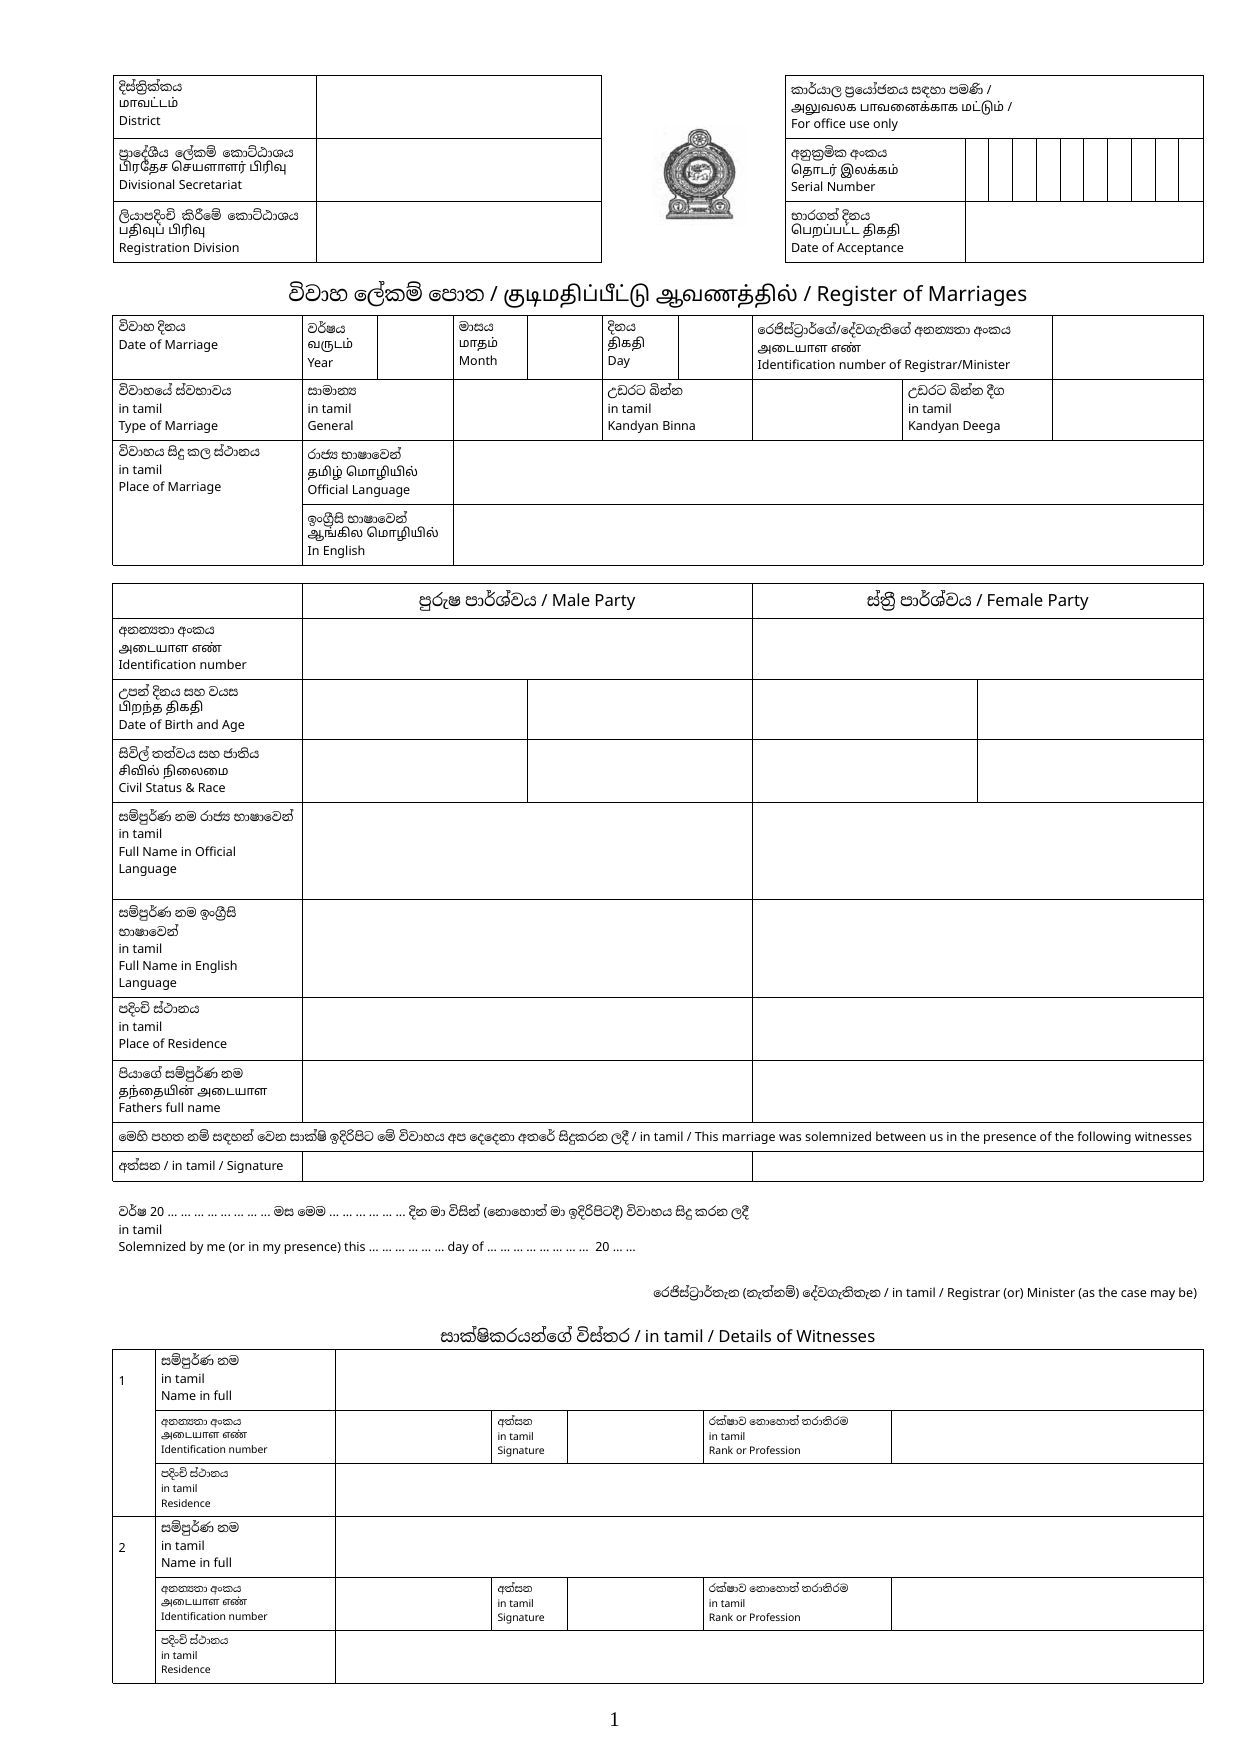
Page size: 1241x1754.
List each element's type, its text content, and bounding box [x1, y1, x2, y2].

table_cell [317, 139, 601, 201]
table_cell අනුක්‍රමික අංකය தொடர் இலக்கம் Serial Number [786, 139, 965, 201]
table_cell [753, 1061, 1203, 1122]
text සාක්ෂිකරයන්ගේ විස්තර / in tamil / Details of Witnesses [112, 1325, 1203, 1349]
table_cell [303, 998, 752, 1059]
table_header 1 [113, 1350, 155, 1516]
table_cell [966, 202, 1203, 262]
table_cell පදිංචි ස්ථානය in tamil Place of Residence [113, 998, 302, 1059]
table_cell පදිංචි ස්ථානය in tamil Residence [156, 1464, 335, 1516]
table_cell [1061, 139, 1083, 201]
table_cell උඩරට බින්න in tamil Kandyan Binna [603, 380, 752, 440]
table_cell [753, 900, 1203, 997]
table_cell රෙජිස්ට්‍රාර්තැන (නැත්නම්) දේවගැතිතැන / in tamil / Registrar (or) Minister (as the case may be) [113, 1279, 1203, 1325]
table_cell [454, 441, 1203, 504]
table_cell [753, 1152, 1203, 1181]
table_cell [1084, 139, 1107, 201]
table_header දිස්ත්‍රික්කය மாவட்டம் District [114, 76, 316, 138]
table_cell අනන්‍යතා අංකය அடையாள எண் Identification number [156, 1578, 335, 1630]
table_cell [303, 1152, 752, 1181]
table_cell අනන්‍යතා අංකය அடையாள எண் Identification number [113, 619, 302, 679]
table_header [1053, 316, 1203, 379]
table_header රෙජිස්ට්‍රාර්ගේ/දේවගැතිගේ අනන්‍යතා අංකය அடையாள எண் Identification number of Registrar/Minister [753, 316, 1052, 379]
table_header මාසය மாதம் Month [454, 316, 527, 379]
table_cell [1053, 380, 1203, 440]
table_header [528, 316, 602, 379]
table_cell [1156, 139, 1178, 201]
table_header දිනය திகதி Day [603, 316, 678, 379]
picture [651, 125, 746, 226]
table_header සම්පුර්ණ නම in tamil Name in full [156, 1350, 335, 1410]
table_cell [753, 619, 1203, 679]
table_cell [602, 201, 785, 262]
table_cell [303, 619, 752, 679]
table_header [113, 584, 302, 618]
table_cell රක්ෂාව නොහොත් තරාතිරම in tamil Rank or Profession [704, 1578, 891, 1630]
table_header [679, 316, 752, 379]
table_cell මෙහි පහත නම් සඳහන් වෙන සාක්ෂි ඉදිරිපිට මේ විවාහය අප දෙදෙනා අතරේ සිදුකරන ලදී / in tamil / This marriage was solemnized between us in the presence of the following witnesses [113, 1123, 1203, 1151]
table_header [602, 75, 785, 138]
table_cell [336, 1411, 491, 1463]
table_cell [753, 803, 1203, 899]
table_cell අත්සන in tamil Signature [492, 1411, 567, 1463]
table_cell ලියාපදිංචි කිරීමේ කොට්ඨාශය பதிவுப் பிரிவு Registration Division [114, 202, 316, 262]
table_cell [1037, 139, 1060, 201]
table_cell උපන් දිනය සහ වයස பிறந்த திகதி Date of Birth and Age [113, 680, 302, 739]
table_cell [336, 1578, 491, 1630]
table_cell [753, 680, 977, 739]
table_cell [568, 1411, 703, 1463]
table_cell [528, 740, 752, 802]
table_cell පියාගේ සම්පුර්ණ නම தந்தையின் அடையாள Fathers full name [113, 1061, 302, 1122]
table_cell විවාහය සිදු කල ස්ථානය in tamil Place of Marriage [113, 441, 302, 565]
table_cell [1132, 139, 1155, 201]
table_cell [978, 680, 1203, 739]
table_cell [989, 139, 1012, 201]
table_header ස්ත්‍රී පාර්ශ්වය / Female Party [753, 584, 1203, 618]
text විවාහ ලේකම් පොත / குடிமதிப்பீட்டு ஆவணத்தில் / Register of Marriages [112, 279, 1203, 309]
table_cell [528, 680, 752, 739]
table_cell [336, 1631, 1203, 1683]
table_cell [892, 1411, 1203, 1463]
table_header [336, 1350, 1203, 1410]
table_cell [303, 1061, 752, 1122]
table_cell සම්පුර්ණ නම in tamil Name in full [156, 1517, 335, 1577]
table_cell ප්‍රාදේශීය ලේකම් කොට්ඨාශය பிரதேச செயளாளர் பிரிவு Divisional Secretariat [114, 139, 316, 201]
table_cell [317, 202, 601, 262]
table_cell භාරගත් දිනය பெறப்பட்ட திகதி Date of Acceptance [786, 202, 965, 262]
table_cell [746, 138, 785, 201]
table_cell [753, 998, 1203, 1059]
table_cell [978, 740, 1203, 802]
table_cell විවාහයේ ස්වභාවය in tamil Type of Marriage [113, 380, 302, 440]
table_cell රක්ෂාව නොහොත් තරාතිරම in tamil Rank or Profession [704, 1411, 891, 1463]
table_header වර්ෂය வருடம் Year [303, 316, 377, 379]
table_cell [602, 138, 651, 201]
table_cell [303, 803, 752, 899]
table_cell සම්පුර්ණ නම ඉංග්‍රීසි භාෂාවෙන් in tamil Full Name in English Language [113, 900, 302, 997]
table_cell [303, 740, 527, 802]
table_header විවාහ දිනය Date of Marriage [113, 316, 302, 379]
table_cell 2 [113, 1517, 155, 1683]
table_cell සාමාන්‍ය in tamil General [303, 380, 453, 440]
table_cell [1179, 139, 1203, 201]
table_cell [966, 139, 988, 201]
table_cell වර්ෂ 20 ... ... ... ... ... ... ... ... මස මෙම ... ... ... ... ... ... දින මා විසින් (නොහොත් මා ඉදිරිපිටදී) විවාහය සිදු කරන ලදී in tamil Solemnized by me (or in my presence) this … … … … … … day of … … … … … … … … 20 … … [113, 1182, 1203, 1278]
table_cell [303, 680, 527, 739]
table_cell [1013, 139, 1036, 201]
table_header [378, 316, 453, 379]
table_cell උඩරට බින්න දීග in tamil Kandyan Deega [903, 380, 1052, 440]
table_cell සම්පුර්ණ නම රාජ්‍ය භාෂාවෙන් in tamil Full Name in Official Language [113, 803, 302, 899]
table_cell අනන්‍යතා අංකය அடையாள எண் Identification number [156, 1411, 335, 1463]
table_header පුරුෂ පාර්ශ්වය / Male Party [303, 584, 752, 618]
table_cell [568, 1578, 703, 1630]
table_cell සිවිල් තත්වය සහ ජාතිය சிவில் நிலைமை Civil Status & Race [113, 740, 302, 802]
table_cell [753, 380, 902, 440]
table_cell [454, 380, 602, 440]
table_cell [336, 1464, 1203, 1516]
table_cell [303, 900, 752, 997]
table_cell රාජ්‍ය භාෂාවෙන් தமிழ் மொழியில் Official Language [303, 441, 453, 504]
table_cell ඉංග්‍රීසි භාෂාවෙන් ஆங்கில மொழியில் In English [303, 505, 453, 565]
table_cell [336, 1517, 1203, 1577]
table_cell [753, 740, 977, 802]
table_cell අත්සන in tamil Signature [492, 1578, 567, 1630]
table_cell පදිංචි ස්ථානය in tamil Residence [156, 1631, 335, 1683]
table_header [317, 76, 601, 138]
table_cell [454, 505, 1203, 565]
table_cell අත්සන / in tamil / Signature [113, 1152, 302, 1181]
table_cell [892, 1578, 1203, 1630]
table_cell [1108, 139, 1131, 201]
table_header කාර්යාල ප්‍රයෝජනය සඳහා පමණි / அலுவலக பாவனைக்காக மட்டும் / For office use only [786, 76, 1203, 138]
